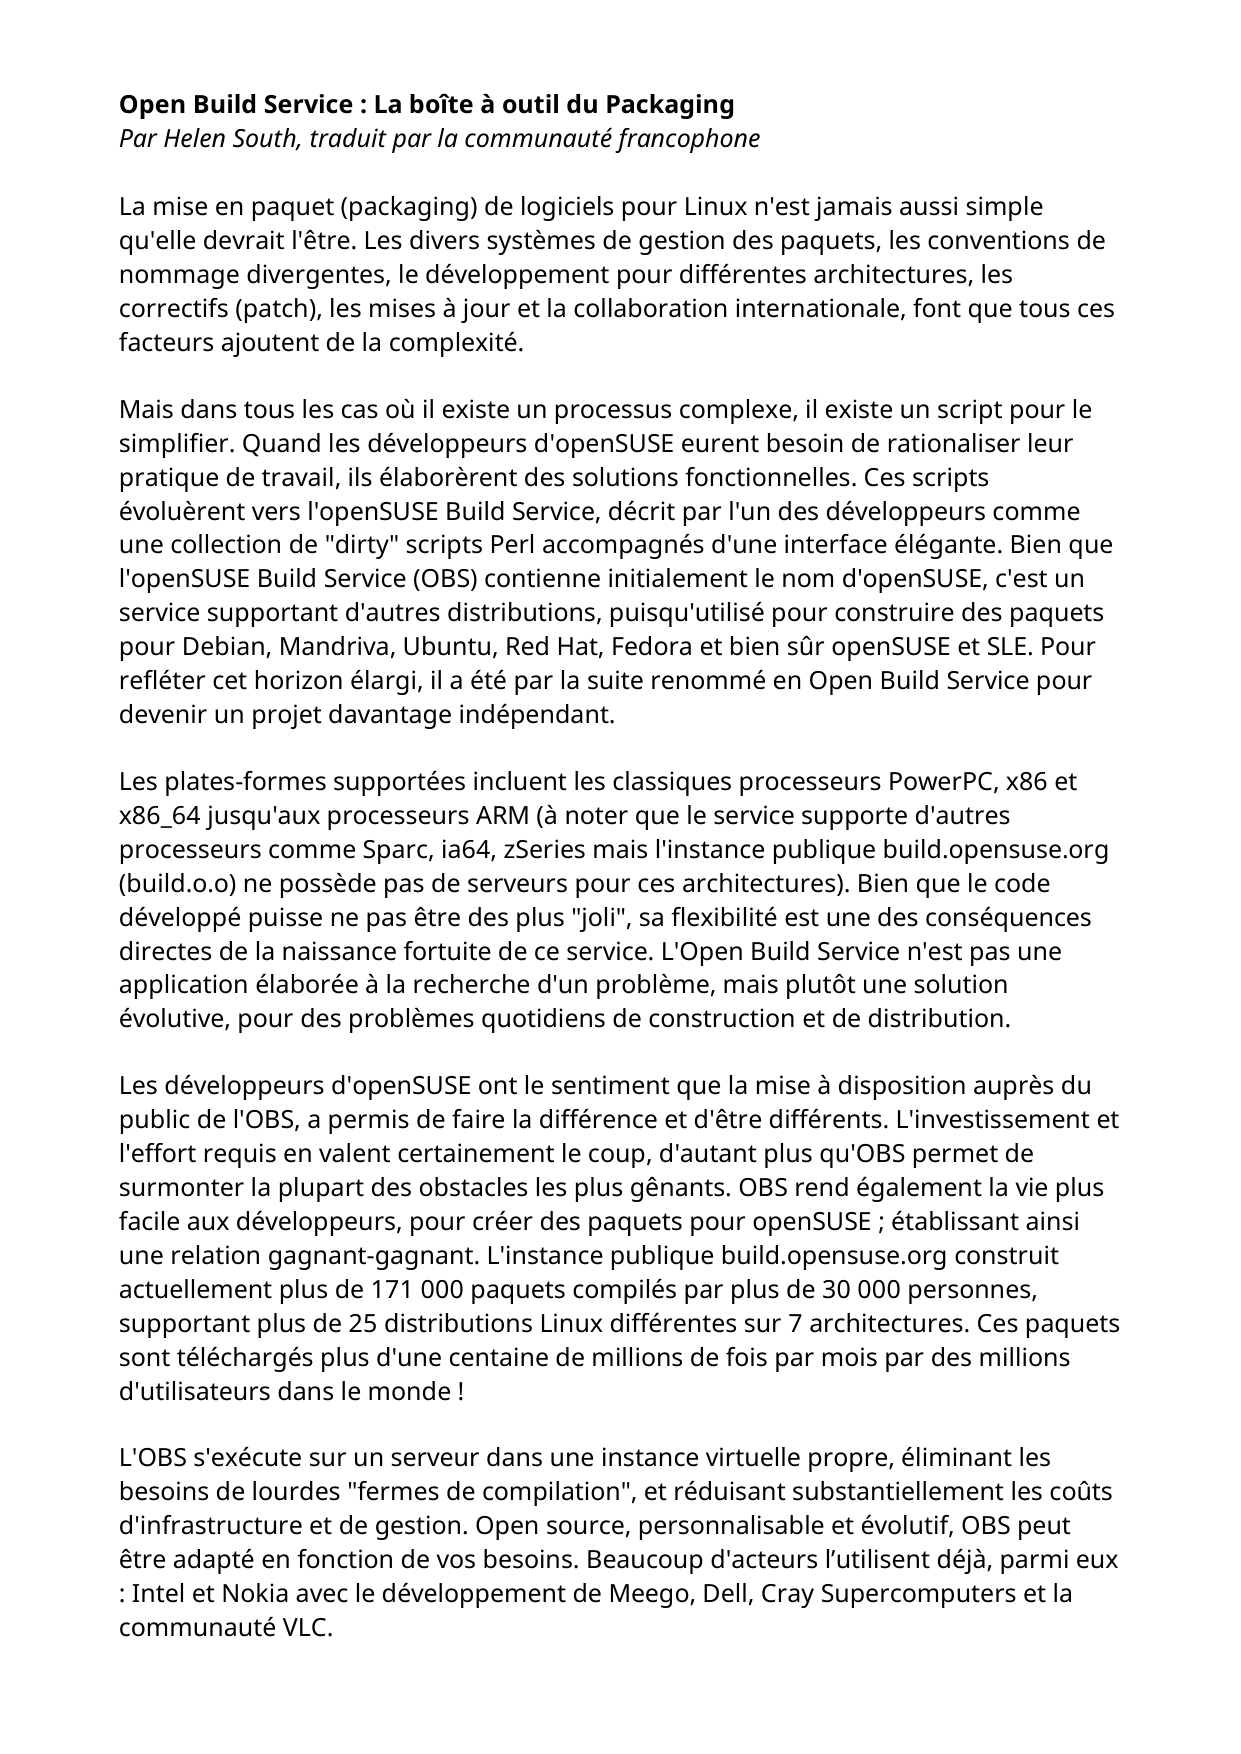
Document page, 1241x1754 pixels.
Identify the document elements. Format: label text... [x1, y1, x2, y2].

text Open Build Service : La boîte à outil du Packaging Par Helen South, traduit par la communauté francophone La mise en paquet (packaging) de logiciels pour Linux n'est jamais aussi simple qu'elle devrait l'être. Les divers systèmes de gestion des paquets, les conventions de nommage divergentes, le développement pour différentes architectures, les correctifs (patch), les mises à jour et la collaboration internationale, font que tous ces facteurs ajoutent de la complexité. Mais dans tous les cas où il existe un processus complexe, il existe un script pour le simplifier. Quand les développeurs d'openSUSE eurent besoin de rationaliser leur pratique de travail, ils élaborèrent des solutions fonctionnelles. Ces scripts évoluèrent vers l'openSUSE Build Service, décrit par l'un des développeurs comme une collection de "dirty" scripts Perl accompagnés d'une interface élégante. Bien que l'openSUSE Build Service (OBS) contienne initialement le nom d'openSUSE, c'est un service supportant d'autres distributions, puisqu'utilisé pour construire des paquets pour Debian, Mandriva, Ubuntu, Red Hat, Fedora et bien sûr openSUSE et SLE. Pour refléter cet horizon élargi, il a été par la suite renommé en Open Build Service pour devenir un projet davantage indépendant. Les plates-formes supportées incluent les classiques processeurs PowerPC, x86 et x86_64 jusqu'aux processeurs ARM (à noter que le service supporte d'autres processeurs comme Sparc, ia64, zSeries mais l'instance publique build.opensuse.org (build.o.o) ne possède pas de serveurs pour ces architectures). Bien que le code développé puisse ne pas être des plus "joli", sa flexibilité est une des conséquences directes de la naissance fortuite de ce service. L'Open Build Service n'est pas une application élaborée à la recherche d'un problème, mais plutôt une solution évolutive, pour des problèmes quotidiens de construction et de distribution. Les développeurs d'openSUSE ont le sentiment que la mise à disposition auprès du public de l'OBS, a permis de faire la différence et d'être différents. L'investissement et l'effort requis en valent certainement le coup, d'autant plus qu'OBS permet de surmonter la plupart des obstacles les plus gênants. OBS rend également la vie plus facile aux développeurs, pour créer des paquets pour openSUSE ; établissant ainsi une relation gagnant-gagnant. L'instance publique build.opensuse.org construit actuellement plus de 171 000 paquets compilés par plus de 30 000 personnes, supportant plus de 25 distributions Linux différentes sur 7 architectures. Ces paquets sont téléchargés plus d'une centaine de millions de fois par mois par des millions d'utilisateurs dans le monde ! L'OBS s'exécute sur un serveur dans une instance virtuelle propre, éliminant les besoins de lourdes "fermes de compilation", et réduisant substantiellement les coûts d'infrastructure et de gestion. Open source, personnalisable et évolutif, OBS peut être adapté en fonction de vos besoins. Beaucoup d'acteurs l’utilisent déjà, parmi eux : Intel et Nokia avec le développement de Meego, Dell, Cray Supercomputers et la communauté VLC. [119, 87, 1121, 1644]
